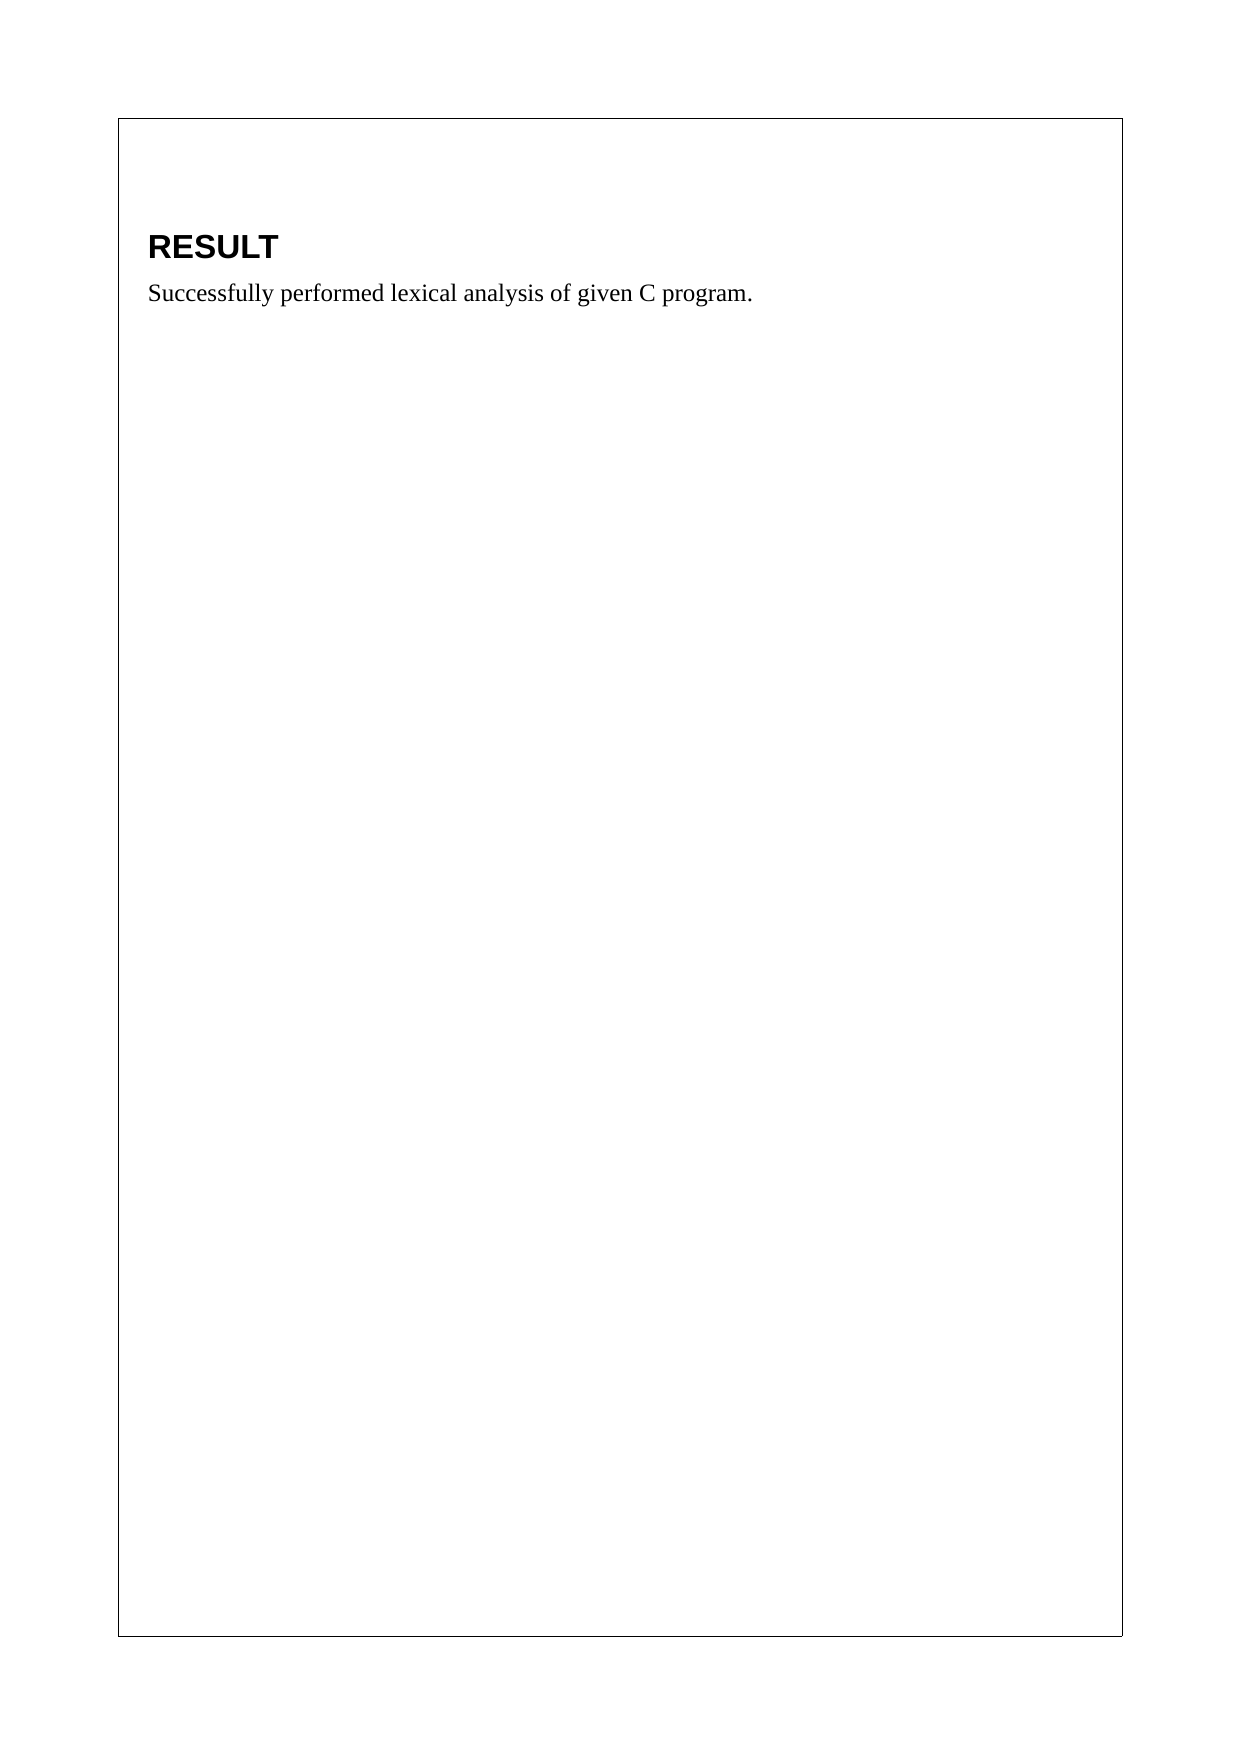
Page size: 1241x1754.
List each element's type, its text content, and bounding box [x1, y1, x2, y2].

text Successfully performed lexical analysis of given C program. [148, 278, 1092, 306]
subtitle RESULT [148, 227, 1092, 265]
